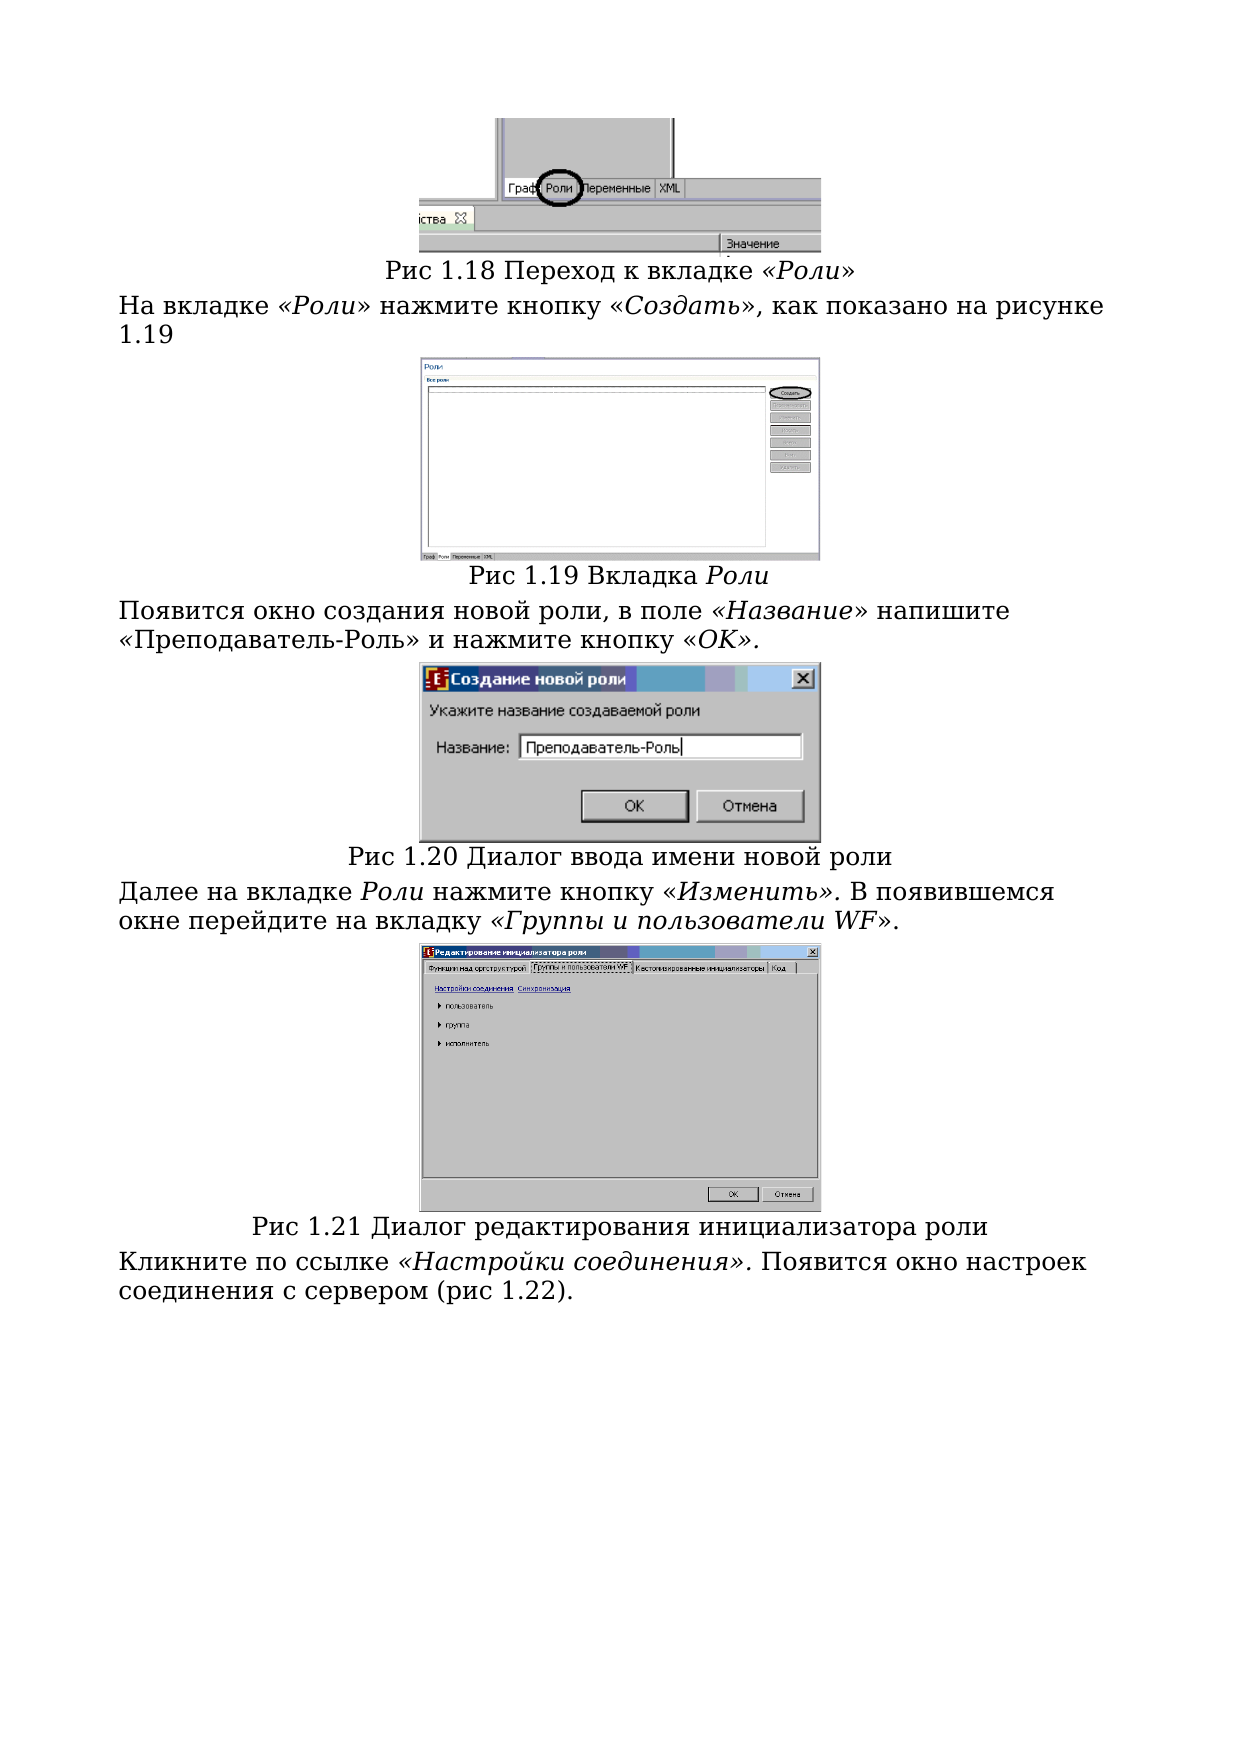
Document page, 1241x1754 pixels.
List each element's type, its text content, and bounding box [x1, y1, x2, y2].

picture [419, 118, 822, 257]
picture [419, 357, 822, 562]
text Рис 1.20 Диалог ввода имени новой роли [118, 842, 1122, 871]
text На вкладке «Роли» нажмите кнопку «Создать», как показано на рисунке 1.19 [118, 291, 1122, 350]
text Кликните по ссылке «Настройки соединения». Появится окно настроек соединения с сервером (рис 1.22). [118, 1247, 1122, 1305]
picture [419, 943, 822, 1212]
picture [419, 662, 822, 843]
text Рис 1.18 Переход к вкладке «Роли» [118, 256, 1122, 285]
text Далее на вкладке Роли нажмите кнопку «Изменить». В появившемся окне перейдите на вкладку «Группы и пользователи WF». [118, 877, 1122, 936]
text Рис 1.19 Вкладка Роли [118, 561, 1122, 590]
text Рис 1.21 Диалог редактирования инициализатора роли [118, 1212, 1122, 1241]
text Появится окно создания новой роли, в поле «Название» напишите «Преподаватель-Роль» и нажмите кнопку «OK». [118, 596, 1122, 655]
